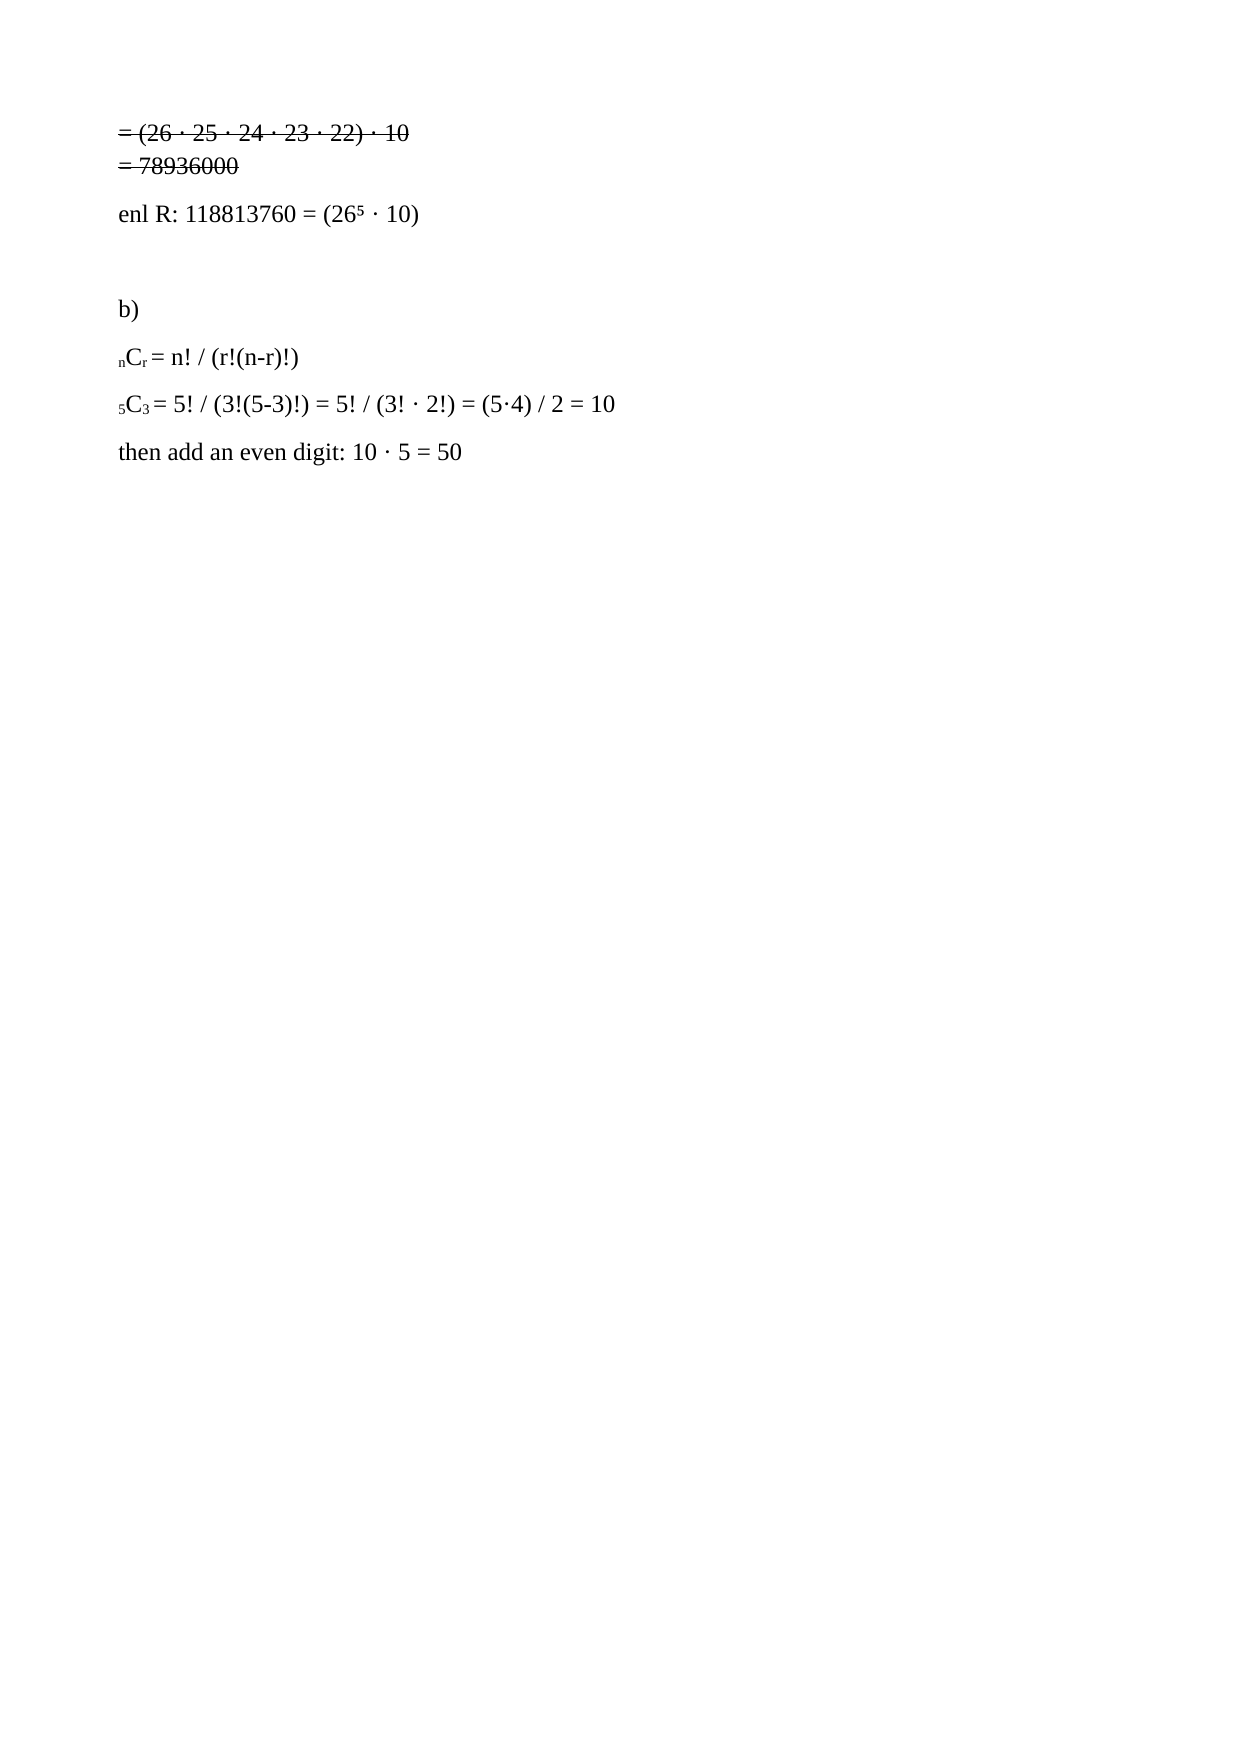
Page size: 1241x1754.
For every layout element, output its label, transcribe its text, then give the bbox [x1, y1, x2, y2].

text b) [118, 294, 1122, 323]
text enl R: 118813760 = (26⁵ · 10) [118, 199, 1122, 227]
text nCr = n! / (r!(n-r)!) [118, 342, 1122, 370]
text 5C3 = 5! / (3!(5-3)!) = 5! / (3! · 2!) = (5·4) / 2 = 10 [118, 389, 1122, 418]
text = (26 · 25 · 24 · 23 · 22) · 10 = 78936000 [118, 118, 1122, 180]
text then add an even digit: 10 · 5 = 50 [118, 437, 1122, 466]
